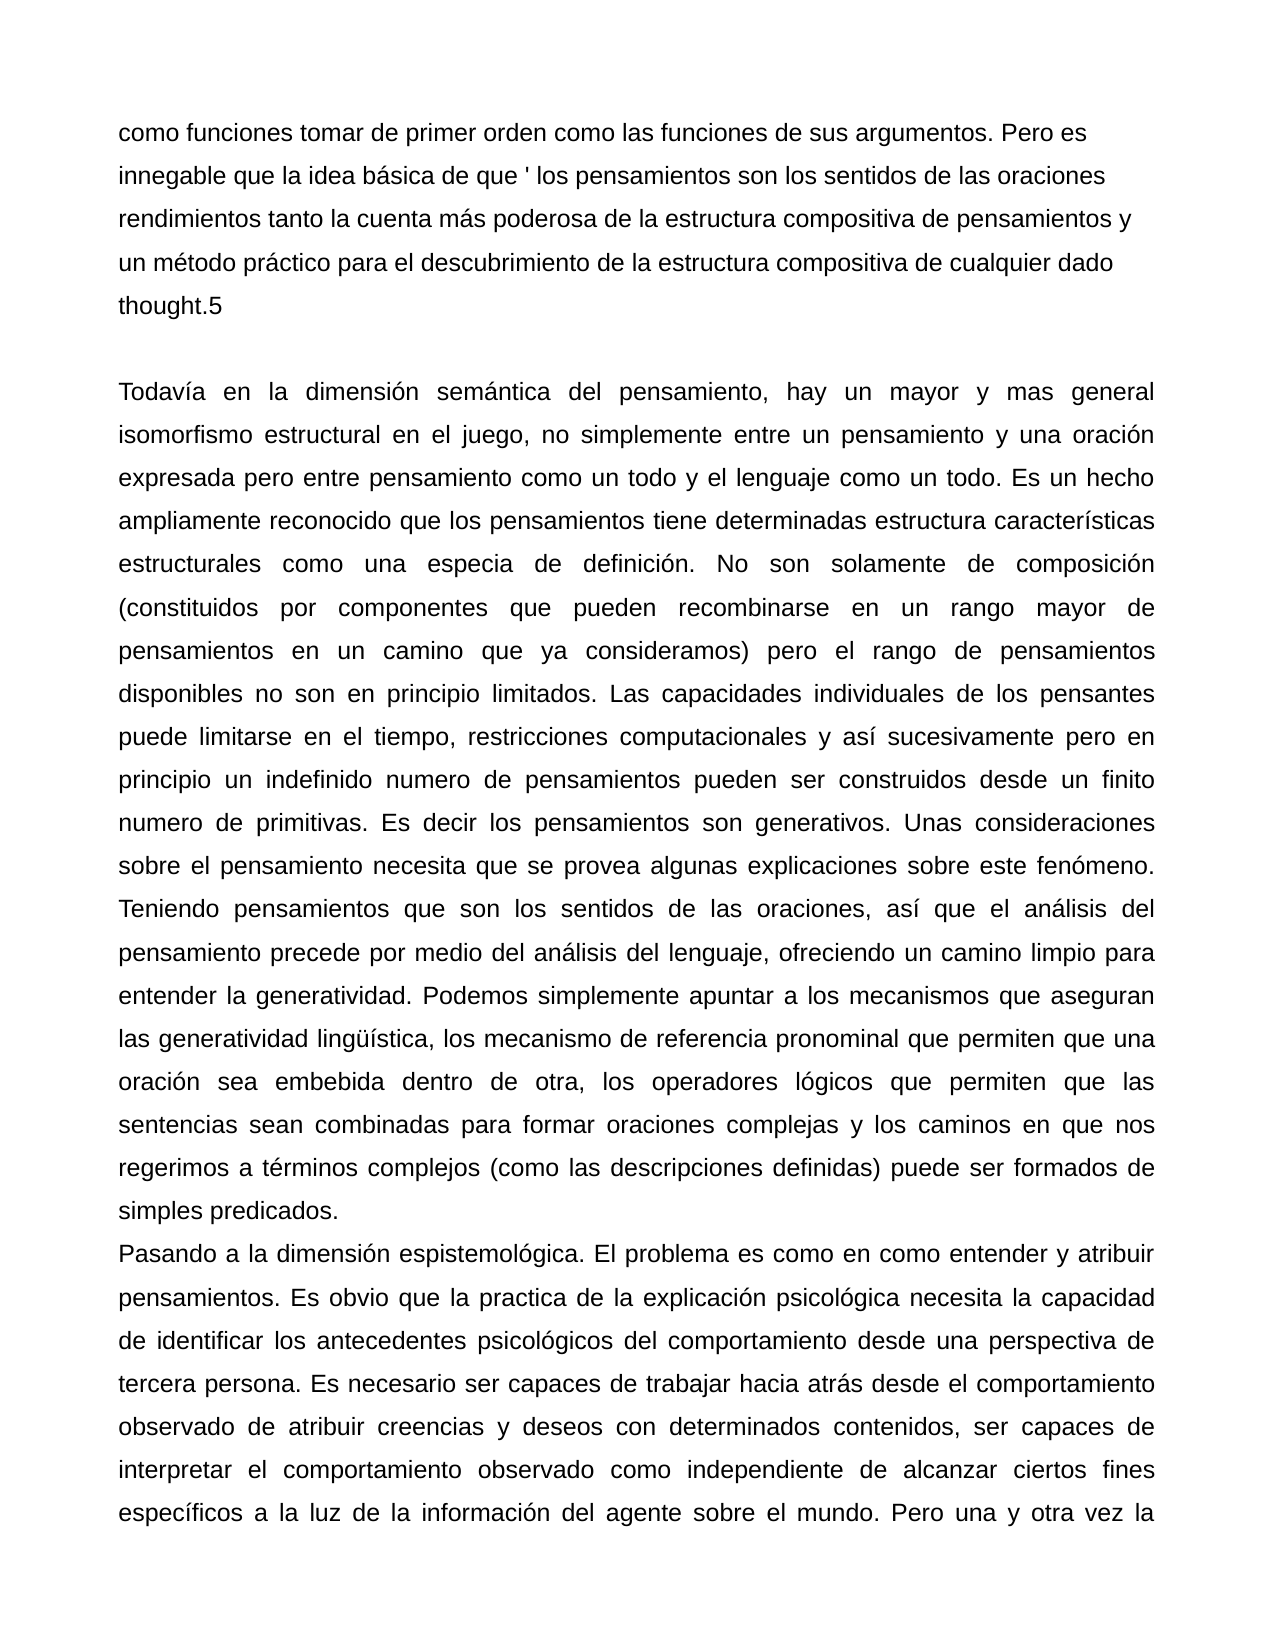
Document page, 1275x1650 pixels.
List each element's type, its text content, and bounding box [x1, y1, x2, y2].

text Todavía en la dimensión semántica del pensamiento, hay un mayor y mas general isomorfismo estructural en el juego, no simplemente entre un pensamiento y una oración expresada pero entre pensamiento como un todo y el lenguaje como un todo. Es un hecho ampliamente reconocido que los pensamientos tiene determinadas estructura características estructurales como una especia de definición. No son solamente de composición (constituidos por componentes que pueden recombinarse en un rango mayor de pensamientos en un camino que ya consideramos) pero el rango de pensamientos disponibles no son en principio limitados. Las capacidades individuales de los pensantes puede limitarse en el tiempo, restricciones computacionales y así sucesivamente pero en principio un indefinido numero de pensamientos pueden ser construidos desde un finito numero de primitivas. Es decir los pensamientos son generativos. Unas consideraciones sobre el pensamiento necesita que se provea algunas explicaciones sobre este fenómeno. Teniendo pensamientos que son los sentidos de las oraciones, así que el análisis del pensamiento precede por medio del análisis del lenguaje, ofreciendo un camino limpio para entender la generatividad. Podemos simplemente apuntar a los mecanismos que aseguran las generatividad lingüística, los mecanismo de referencia pronominal que permiten que una oración sea embebida dentro de otra, los operadores lógicos que permiten que las sentencias sean combinadas para formar oraciones complejas y los caminos en que nos regerimos a términos complejos (como las descripciones definidas) puede ser formados de simples predicados. [118, 377, 1157, 1225]
text como funciones tomar de primer orden como las funciones de sus argumentos. Pero es innegable que la idea básica de que ' los pensamientos son los sentidos de las oraciones rendimientos tanto la cuenta más poderosa de la estructura compositiva de pensamientos y un método práctico para el descubrimiento de la estructura compositiva de cualquier dado thought.5 [118, 118, 1157, 319]
text Pasando a la dimensión espistemológica. El problema es como en como entender y atribuir pensamientos. Es obvio que la practica de la explicación psicológica necesita la capacidad de identificar los antecedentes psicológicos del comportamiento desde una perspectiva de tercera persona. Es necesario ser capaces de trabajar hacia atrás desde el comportamiento observado de atribuir creencias y deseos con determinados contenidos, ser capaces de interpretar el comportamiento observado como independiente de alcanzar ciertos fines específicos a la luz de la información del agente sobre el mundo. Pero una y otra vez la [118, 1239, 1157, 1527]
